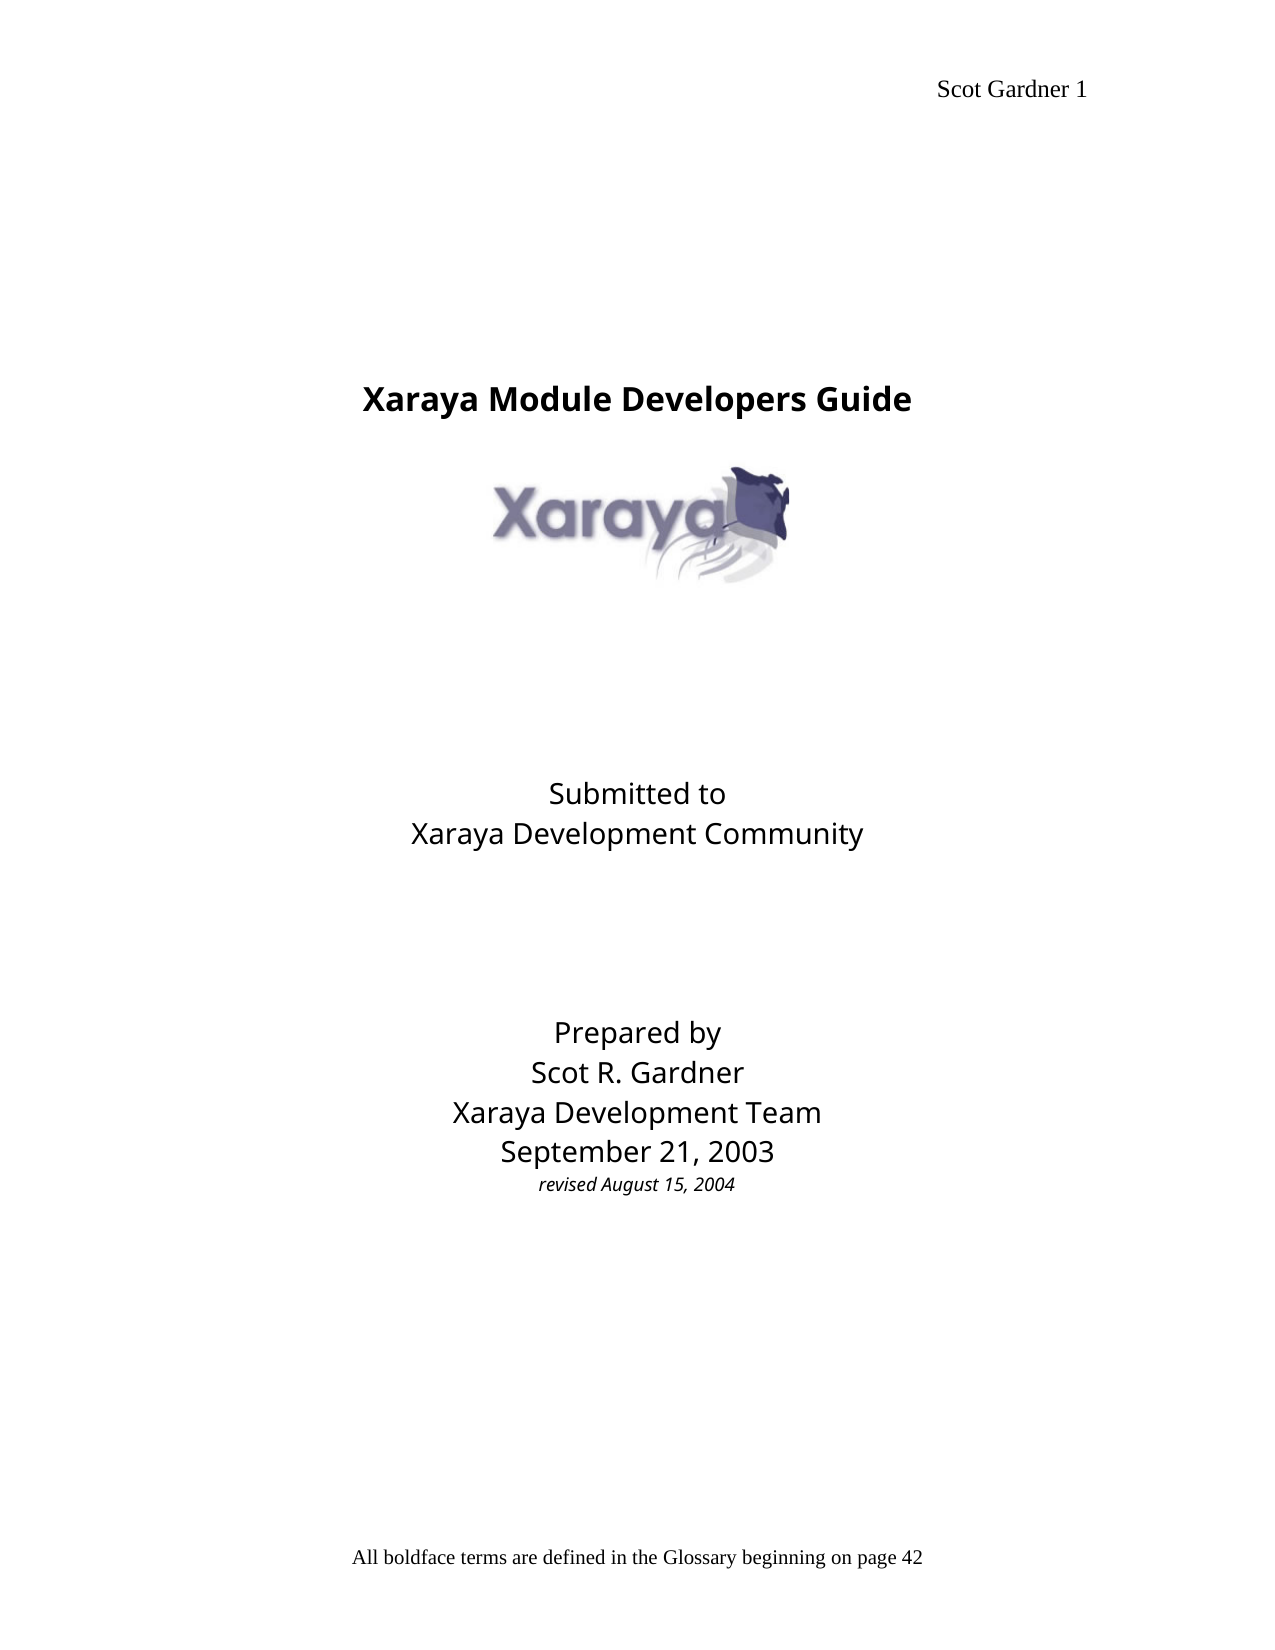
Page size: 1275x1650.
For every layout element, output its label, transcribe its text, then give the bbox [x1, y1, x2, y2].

text Xaraya Development Team [187, 1092, 1087, 1132]
text Xaraya Development Community [187, 813, 1087, 853]
text Prepared by [187, 1012, 1087, 1052]
text Xaraya Module Developers Guide [187, 376, 1087, 421]
text Scot R. Gardner [187, 1052, 1087, 1092]
text September 21, 2003 [187, 1132, 1087, 1171]
text revised August 15, 2004 [187, 1171, 1087, 1197]
text Submitted to [187, 773, 1087, 813]
